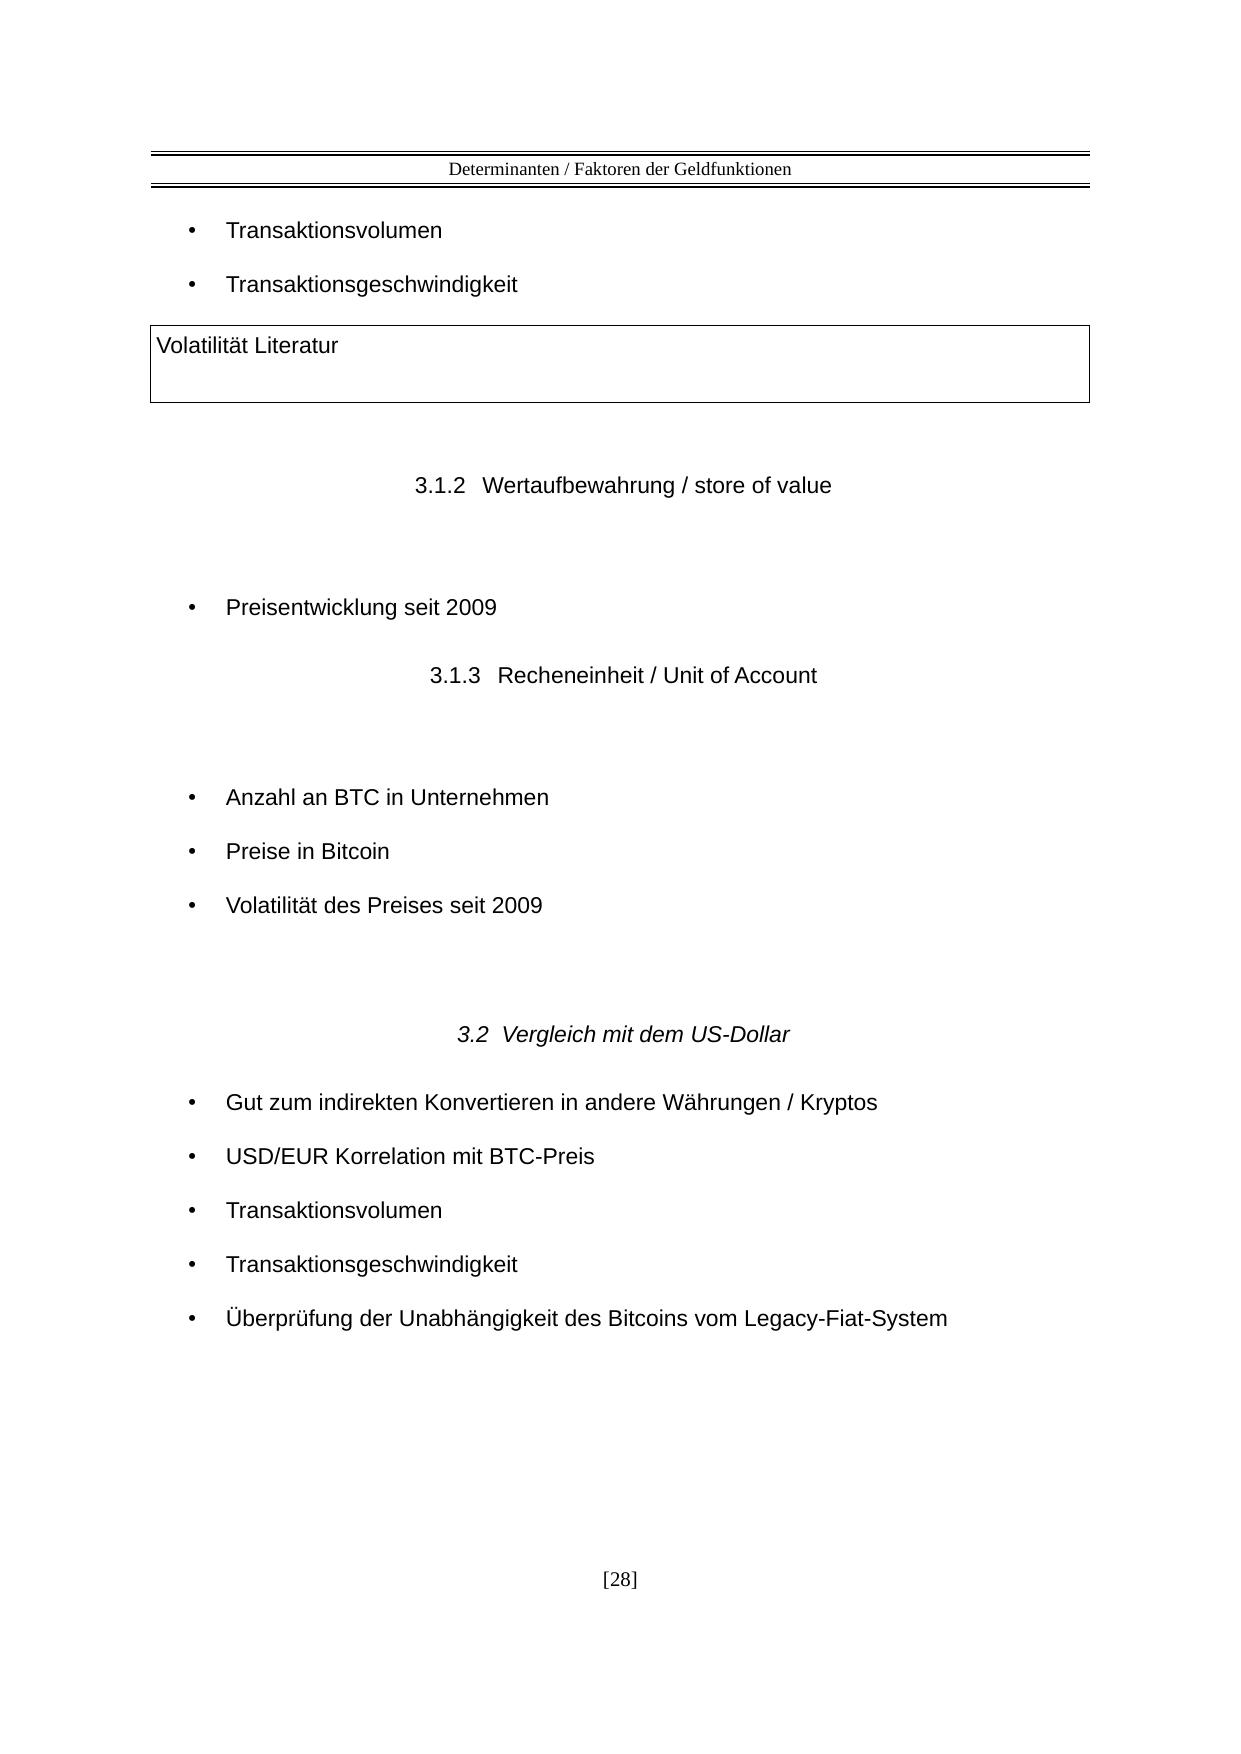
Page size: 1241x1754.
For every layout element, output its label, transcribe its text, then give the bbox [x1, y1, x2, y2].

list Transaktionsvolumen [188, 1197, 1090, 1223]
list Anzahl an BTC in Unternehmen [188, 784, 1090, 811]
table_header Volatilität Literatur [151, 326, 1089, 364]
list Volatilität des Preises seit 2009 [188, 892, 1090, 919]
subtitle Recheneinheit / Unit of Account [151, 662, 1090, 689]
list Transaktionsgeschwindigkeit [188, 1251, 1090, 1277]
list Gut zum indirekten Konvertieren in andere Währungen / Kryptos [188, 1089, 1090, 1115]
table_cell [151, 364, 1089, 402]
list Preise in Bitcoin [188, 838, 1090, 865]
subtitle Vergleich mit dem US-Dollar [151, 1021, 1090, 1047]
list Transaktionsgeschwindigkeit [188, 271, 1090, 298]
list USD/EUR Korrelation mit BTC-Preis [188, 1143, 1090, 1169]
subtitle Wertaufbewahrung / store of value [151, 472, 1090, 498]
list Überprüfung der Unabhängigkeit des Bitcoins vom Legacy-Fiat-System [188, 1305, 1090, 1331]
list Transaktionsvolumen [188, 217, 1090, 243]
list Preisentwicklung seit 2009 [188, 594, 1090, 620]
